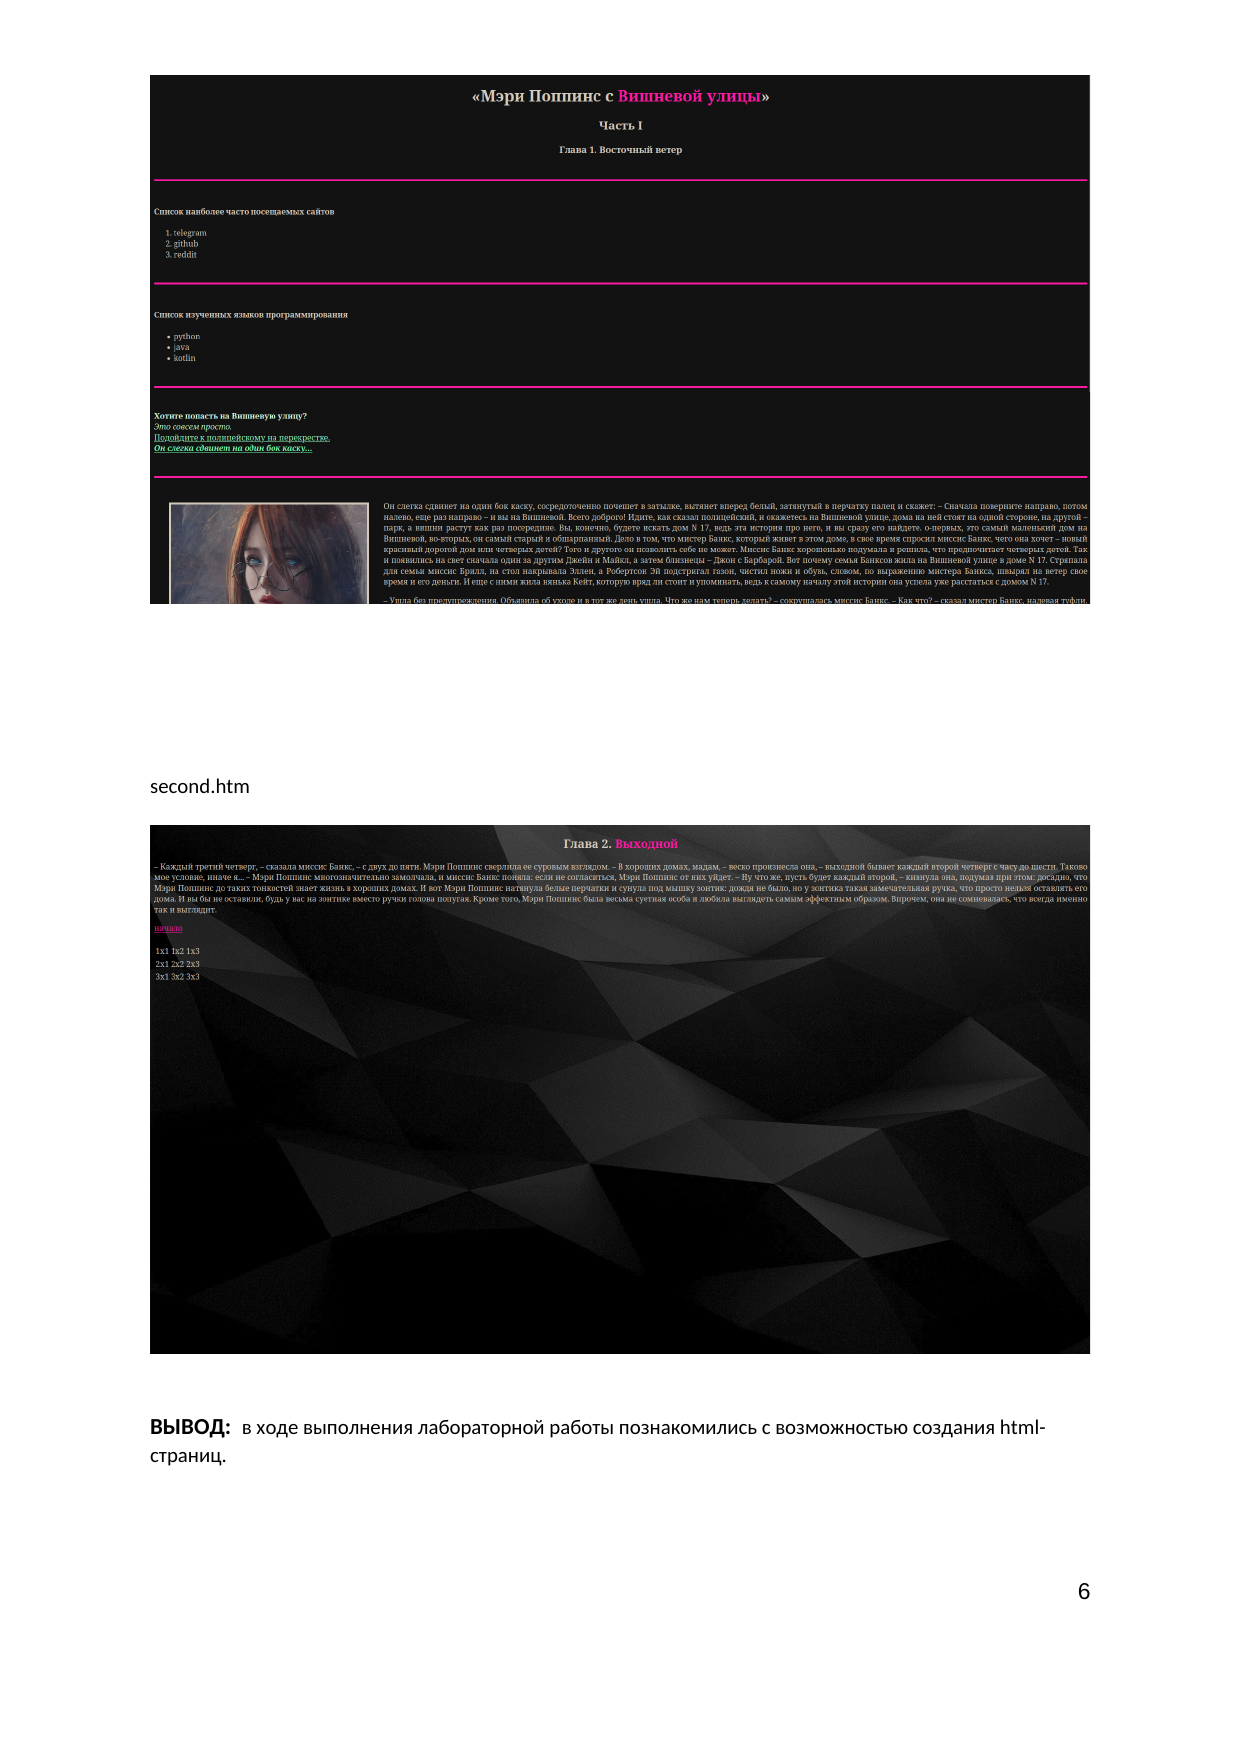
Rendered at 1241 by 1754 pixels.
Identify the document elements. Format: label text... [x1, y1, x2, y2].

text ВЫВОД: в ходе выполнения лабораторной работы познакомились с возможностью создания html-страниц. [150, 1354, 1090, 1467]
picture [150, 825, 1091, 1354]
text second.htm [150, 773, 1090, 825]
picture [150, 75, 1091, 604]
